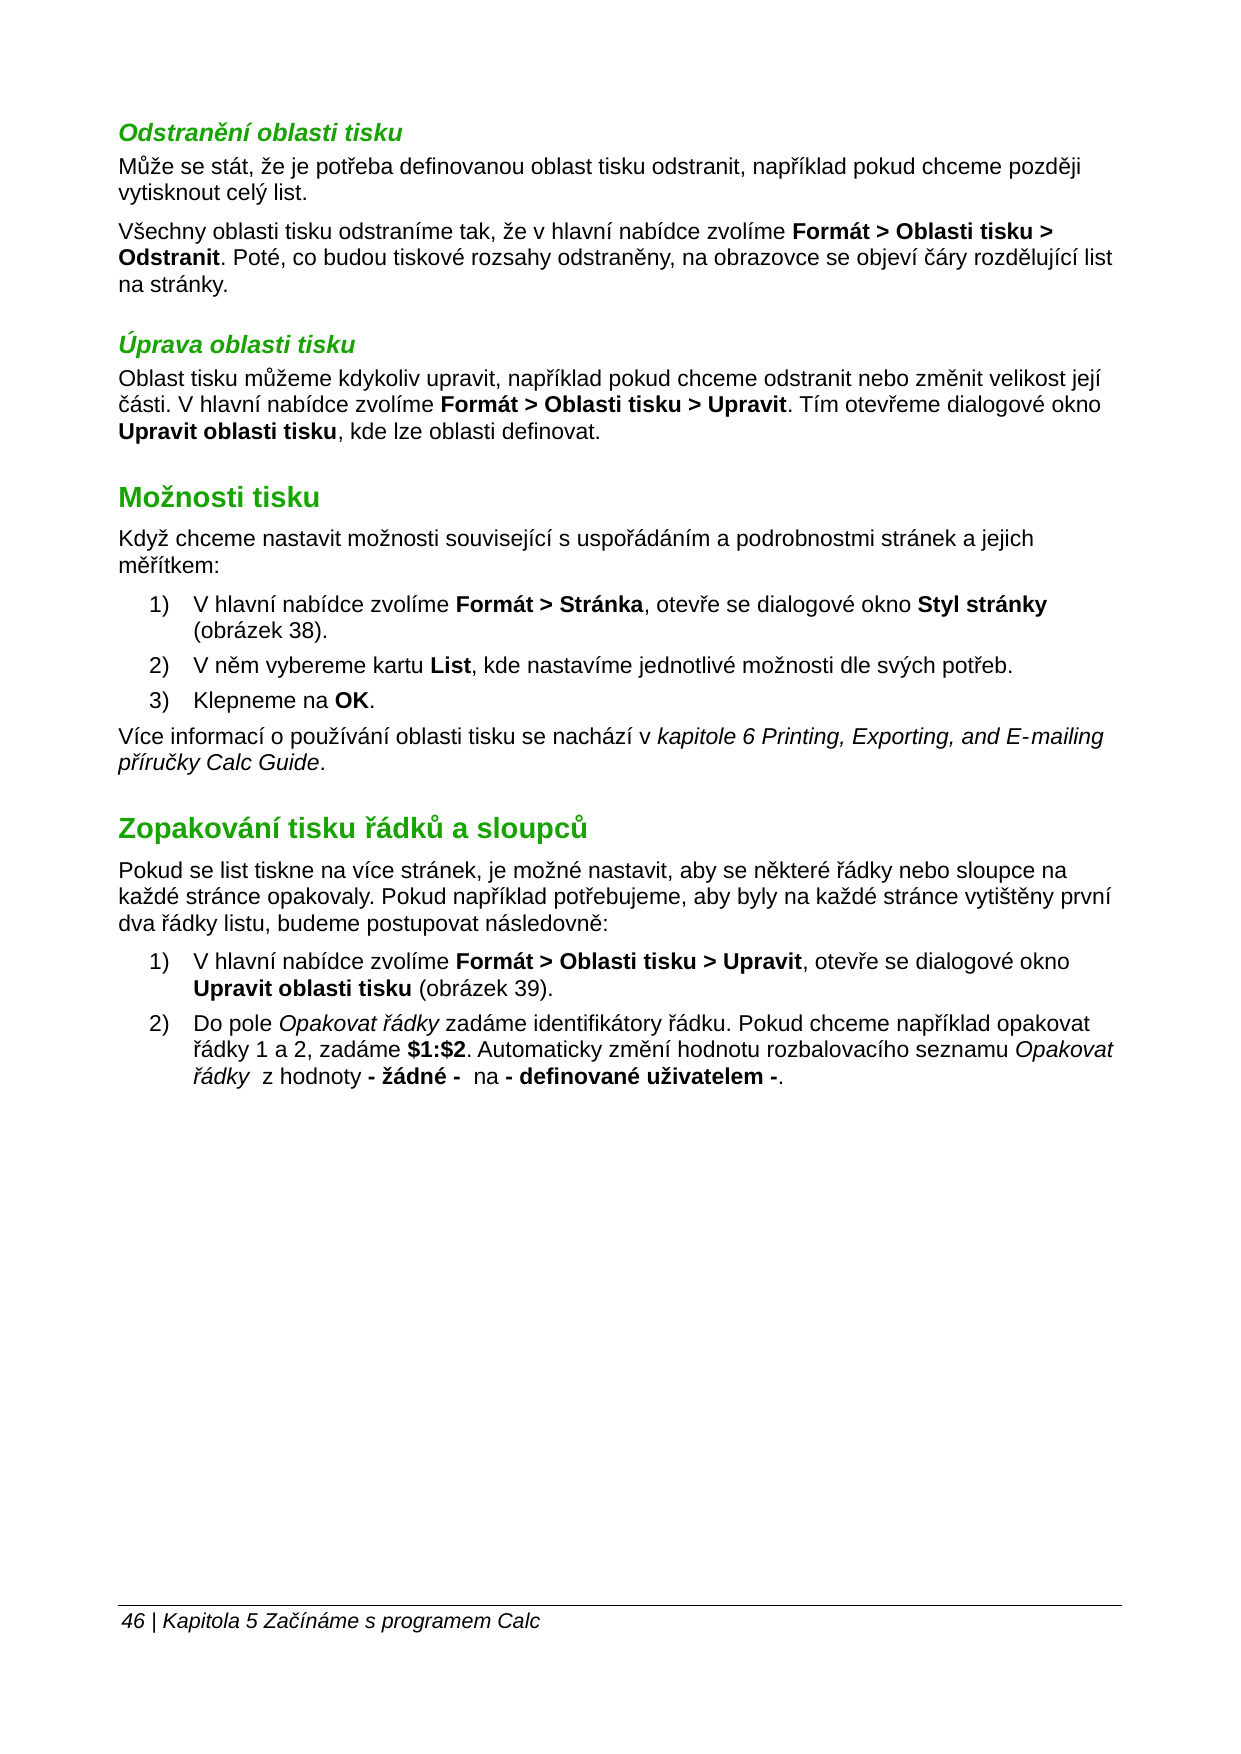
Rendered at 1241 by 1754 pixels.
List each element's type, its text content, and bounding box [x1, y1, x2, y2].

text Pokud se list tiskne na více stránek, je možné nastavit, aby se některé řádky nebo sloupce na každé stránce opakovaly. Pokud například potřebujeme, aby byly na každé stránce vytištěny první dva řádky listu, budeme postupovat následovně: [118, 857, 1122, 936]
list Klepneme na OK. [169, 687, 1122, 714]
list Když chceme nastavit možnosti související s uspořádáním a podrobnostmi stránek a jejich měřítkem: [118, 525, 1122, 578]
list V hlavní nabídce zvolíme Formát > Oblasti tisku > Upravit, otevře se dialogové okno Upravit oblasti tisku (obrázek 39). [169, 948, 1122, 1001]
list V hlavní nabídce zvolíme Formát > Stránka, otevře se dialogové okno Styl stránky (obrázek 38). [169, 591, 1122, 643]
list Do pole Opakovat řádky zadáme identifikátory řádku. Pokud chceme například opakovat řádky 1 a 2, zadáme $1:$2. Automaticky změní hodnotu rozbalovacího seznamu Opakovat řádky z hodnoty - žádné - na - definované uživatelem -. [169, 1010, 1122, 1089]
text Může se stát, že je potřeba definovanou oblast tisku odstranit, například pokud chceme později vytisknout celý list. [118, 153, 1122, 206]
list V něm vybereme kartu List, kde nastavíme jednotlivé možnosti dle svých potřeb. [169, 652, 1122, 678]
subtitle Zopakování tisku řádků a sloupců [118, 811, 1122, 845]
text Více informací o používání oblasti tisku se nachází v kapitole 6 Printing, Exporting, and E‑mailing příručky Calc Guide. [118, 723, 1122, 775]
subtitle Úprava oblasti tisku [118, 330, 1122, 359]
text Všechny oblasti tisku odstraníme tak, že v hlavní nabídce zvolíme Formát > Oblasti tisku > Odstranit. Poté, co budou tiskové rozsahy odstraněny, na obrazovce se objeví čáry rozdělující list na stránky. [118, 218, 1122, 297]
subtitle Možnosti tisku [118, 480, 1122, 514]
text Oblast tisku můžeme kdykoliv upravit, například pokud chceme odstranit nebo změnit velikost její části. V hlavní nabídce zvolíme Formát > Oblasti tisku > Upravit. Tím otevřeme dialogové okno Upravit oblasti tisku, kde lze oblasti definovat. [118, 365, 1122, 444]
subtitle Odstranění oblasti tisku [118, 118, 1122, 147]
